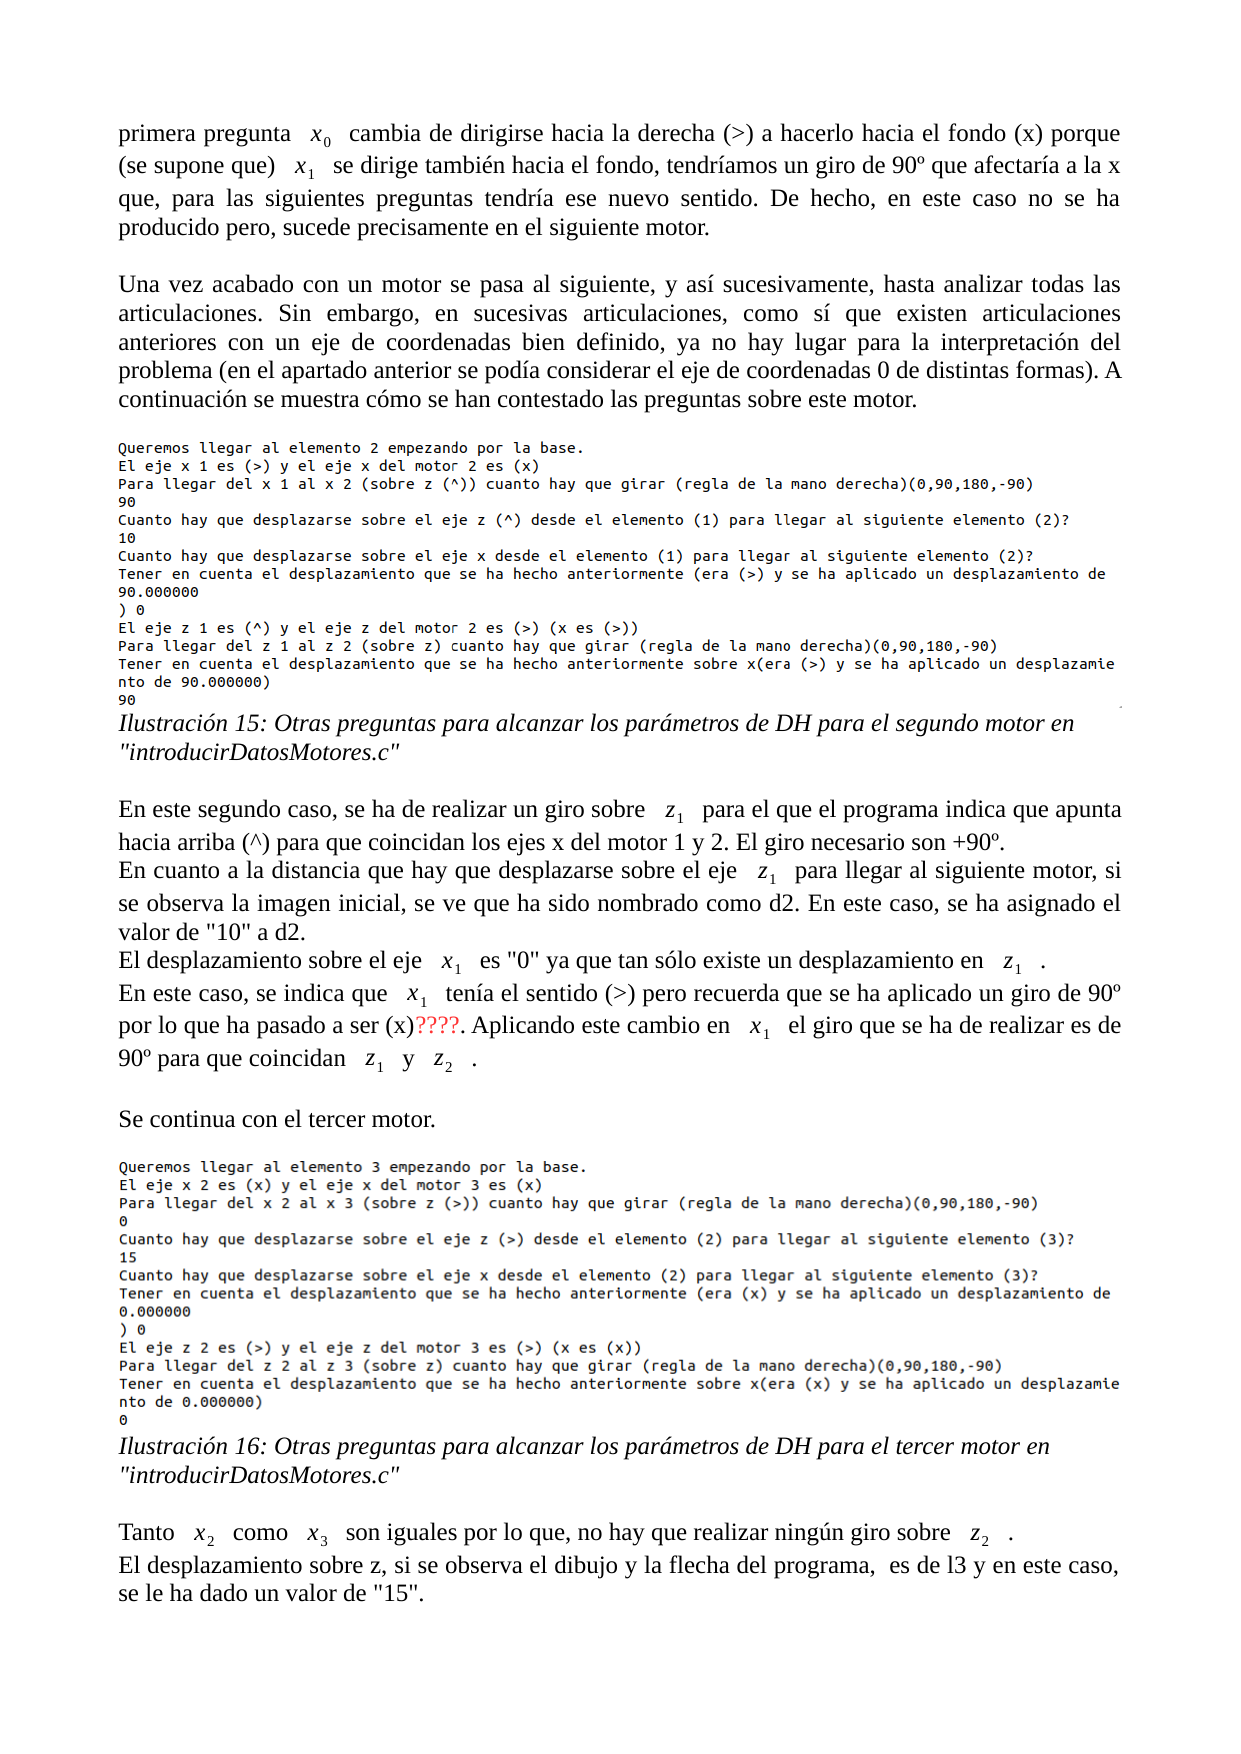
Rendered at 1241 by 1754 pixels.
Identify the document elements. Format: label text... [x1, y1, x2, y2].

text En cuanto a la distancia que hay que desplazarse sobre el ejepara llegar al siguiente motor, si se observa la imagen inicial, se ve que ha sido nombrado como d2. En este caso, se ha asignado el valor de "10" a d2. [118, 855, 1122, 945]
text Se continua con el tercer motor. [118, 1104, 1122, 1133]
text Ilustración 16: Otras preguntas para alcanzar los parámetros de DH para el tercer motor en "introducirDatosMotores.c" [118, 1431, 1122, 1488]
text En este caso, se indica quetenía el sentido (>) pero recuerda que se ha aplicado un giro de 90º por lo que ha pasado a ser (x)????. Aplicando este cambio enel giro que se ha de realizar es de 90º para que coincidany. [118, 978, 1122, 1075]
text Ilustración 15: Otras preguntas para alcanzar los parámetros de DH para el segundo motor en "introducirDatosMotores.c" [118, 708, 1122, 765]
picture [118, 441, 1122, 708]
text El desplazamiento sobre el ejees "0" ya que tan sólo existe un desplazamiento en. [118, 945, 1122, 978]
text Tantocomoson iguales por lo que, no hay que realizar ningún giro sobre. [118, 1517, 1122, 1550]
picture [118, 1161, 1122, 1431]
text primera preguntacambia de dirigirse hacia la derecha (>) a hacerlo hacia el fondo (x) porque (se supone que)se dirige también hacia el fondo, tendríamos un giro de 90º que afectaría a la x que, para las siguientes preguntas tendría ese nuevo sentido. De hecho, en este caso no se ha producido pero, sucede precisamente en el siguiente motor. [118, 118, 1122, 241]
text En este segundo caso, se ha de realizar un giro sobrepara el que el programa indica que apunta hacia arriba (^) para que coincidan los ejes x del motor 1 y 2. El giro necesario son +90º. [118, 794, 1122, 855]
text El desplazamiento sobre z, si se observa el dibujo y la flecha del programa, es de l3 y en este caso, se le ha dado un valor de "15". [118, 1550, 1122, 1607]
text Una vez acabado con un motor se pasa al siguiente, y así sucesivamente, hasta analizar todas las articulaciones. Sin embargo, en sucesivas articulaciones, como sí que existen articulaciones anteriores con un eje de coordenadas bien definido, ya no hay lugar para la interpretación del problema (en el apartado anterior se podía considerar el eje de coordenadas 0 de distintas formas). A continuación se muestra cómo se han contestado las preguntas sobre este motor. [118, 269, 1122, 413]
